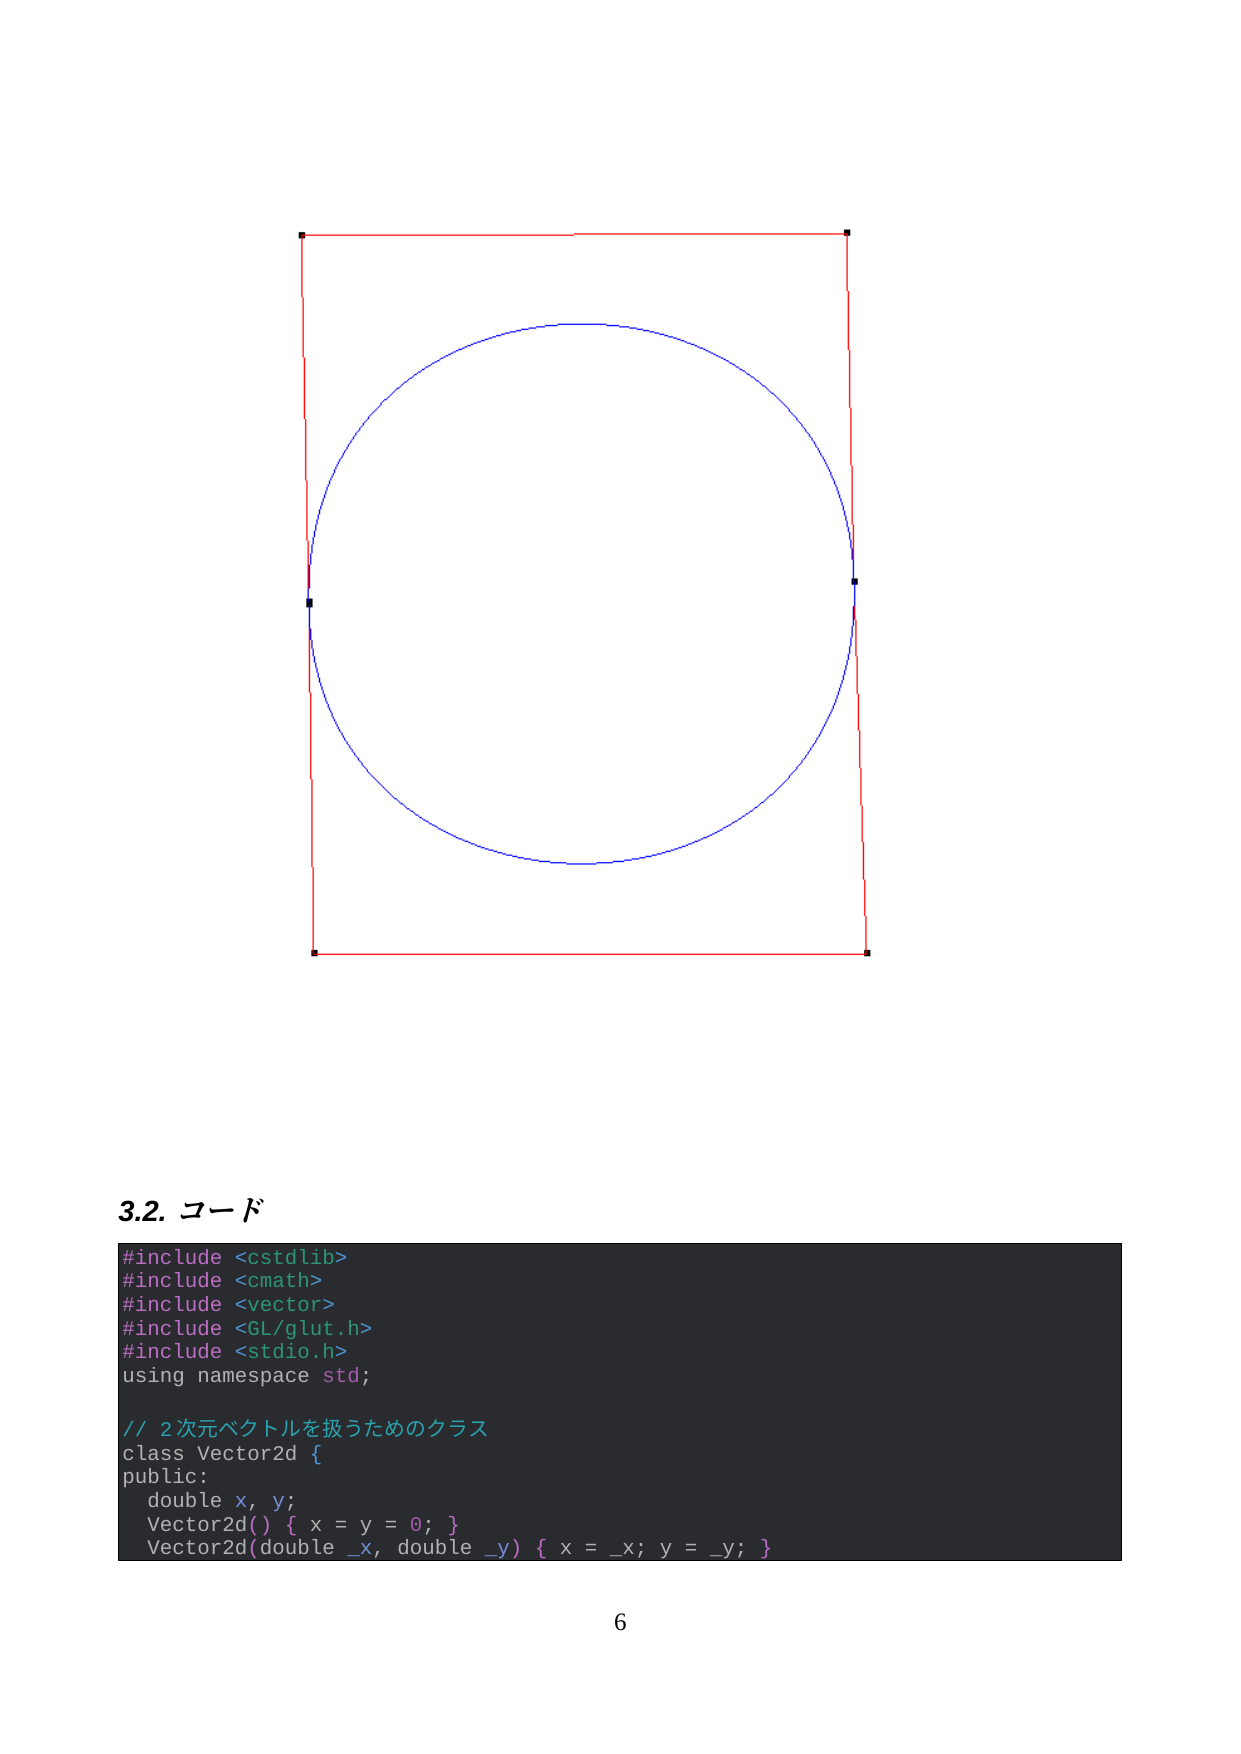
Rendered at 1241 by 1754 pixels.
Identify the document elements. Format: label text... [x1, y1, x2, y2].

text double x, y; [119, 1486, 1121, 1509]
text #include <GL/glut.h> [119, 1314, 1121, 1337]
text using namespace std; [119, 1361, 1121, 1384]
text // 2次元ベクトルを扱うためのクラス [119, 1408, 1121, 1439]
text public: [119, 1462, 1121, 1486]
text class Vector2d { [119, 1439, 1121, 1462]
text #include <cmath> [119, 1266, 1121, 1290]
text #include <vector> [119, 1290, 1121, 1314]
text Vector2d(double _x, double _y) { x = _x; y = _y; } [119, 1533, 1121, 1560]
text #include <stdio.h> [119, 1337, 1121, 1361]
text #include <cstdlib> [119, 1244, 1121, 1266]
subtitle コード [118, 1188, 1122, 1230]
text Vector2d() { x = y = 0; } [119, 1509, 1121, 1533]
